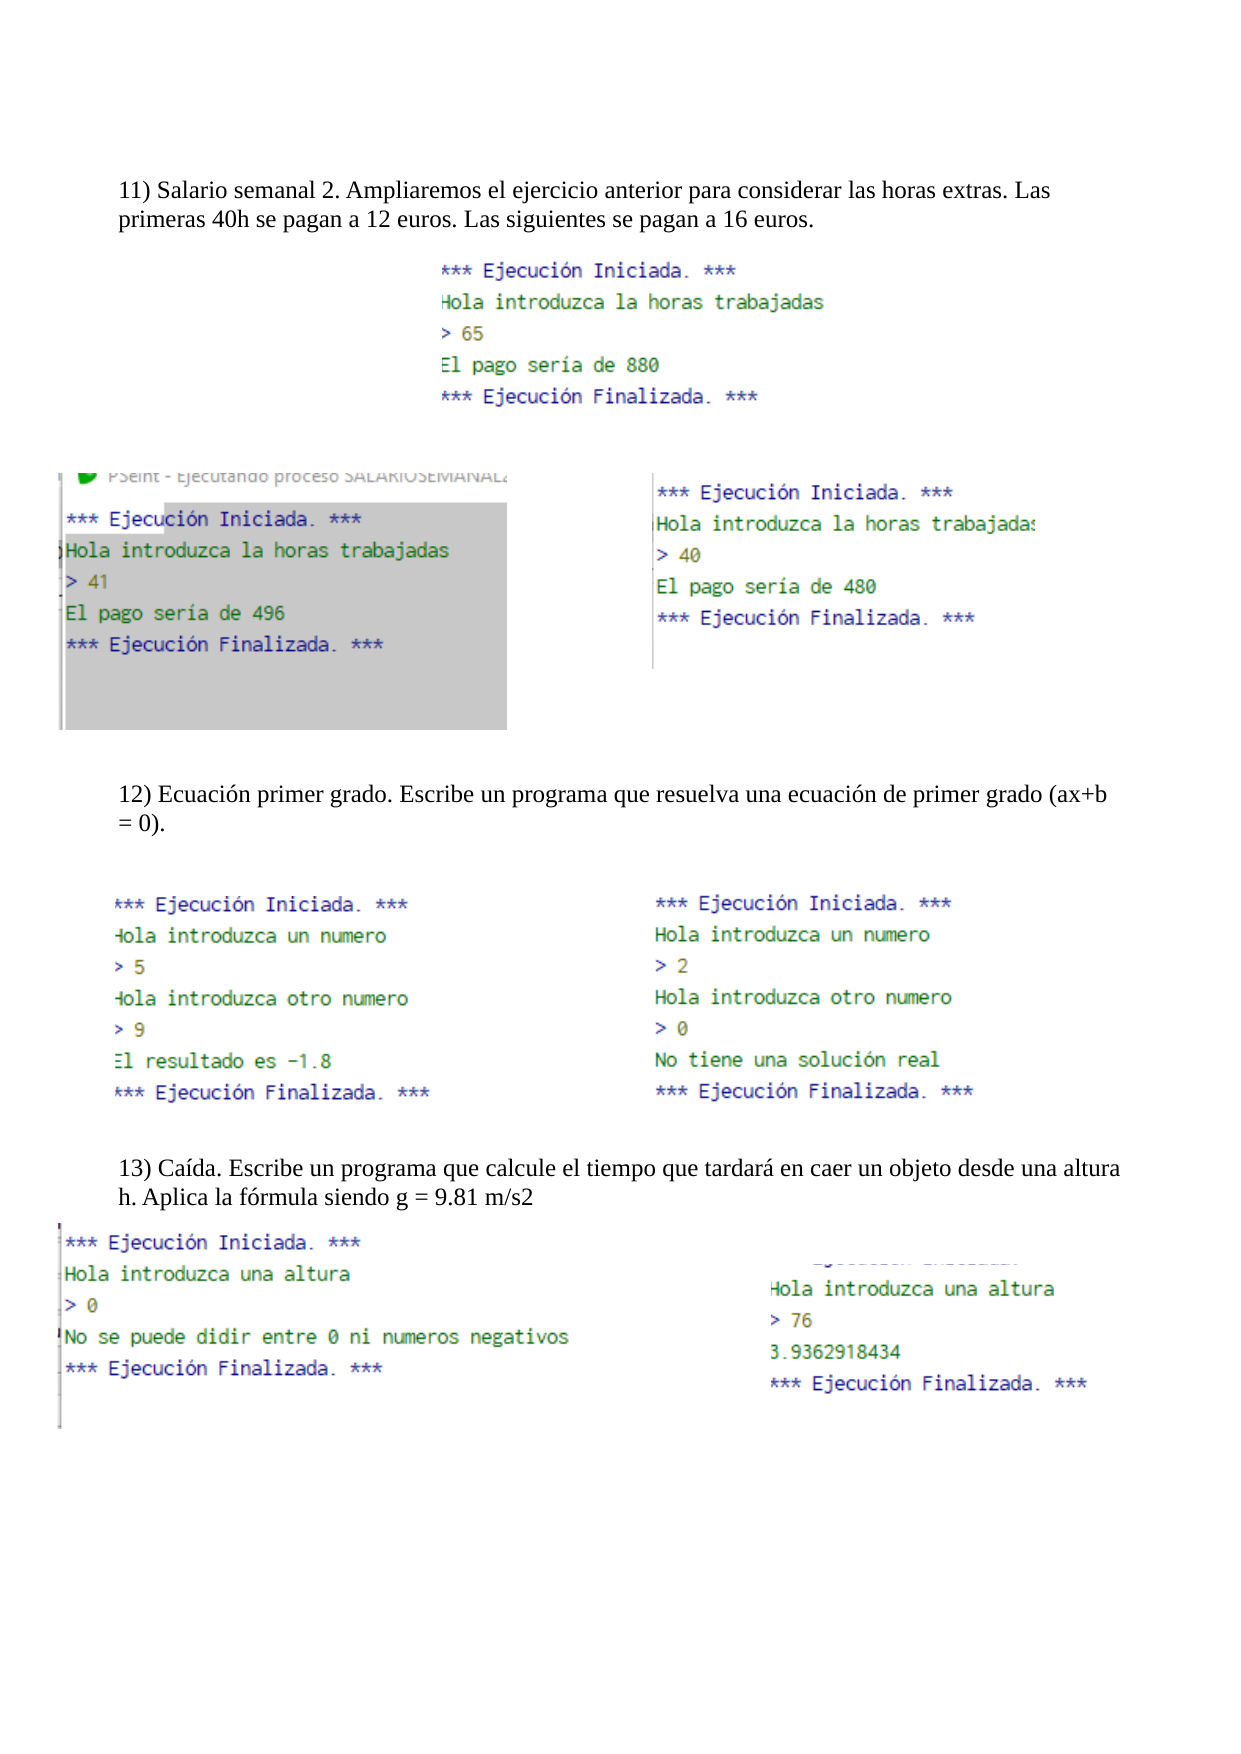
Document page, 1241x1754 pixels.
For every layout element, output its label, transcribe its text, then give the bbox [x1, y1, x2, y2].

picture [115, 896, 494, 1106]
text 12) Ecuación primer grado. Escribe un programa que resuelva una ecuación de primer grado (ax+b = 0). [118, 779, 1122, 837]
picture [652, 473, 1035, 669]
picture [655, 890, 1011, 1114]
text 13) Caída. Escribe un programa que calcule el tiempo que tardará en caer un objeto desde una altura h. Aplica la fórmula siendo g = 9.81 m/s2 [118, 1153, 1122, 1211]
picture [771, 1264, 1120, 1419]
text 11) Salario semanal 2. Ampliaremos el ejercicio anterior para considerar las horas extras. Las primeras 40h se pagan a 12 euros. Las siguientes se pagan a 16 euros. [118, 176, 1122, 233]
picture [58, 473, 507, 730]
picture [57, 1223, 611, 1429]
picture [442, 259, 830, 443]
